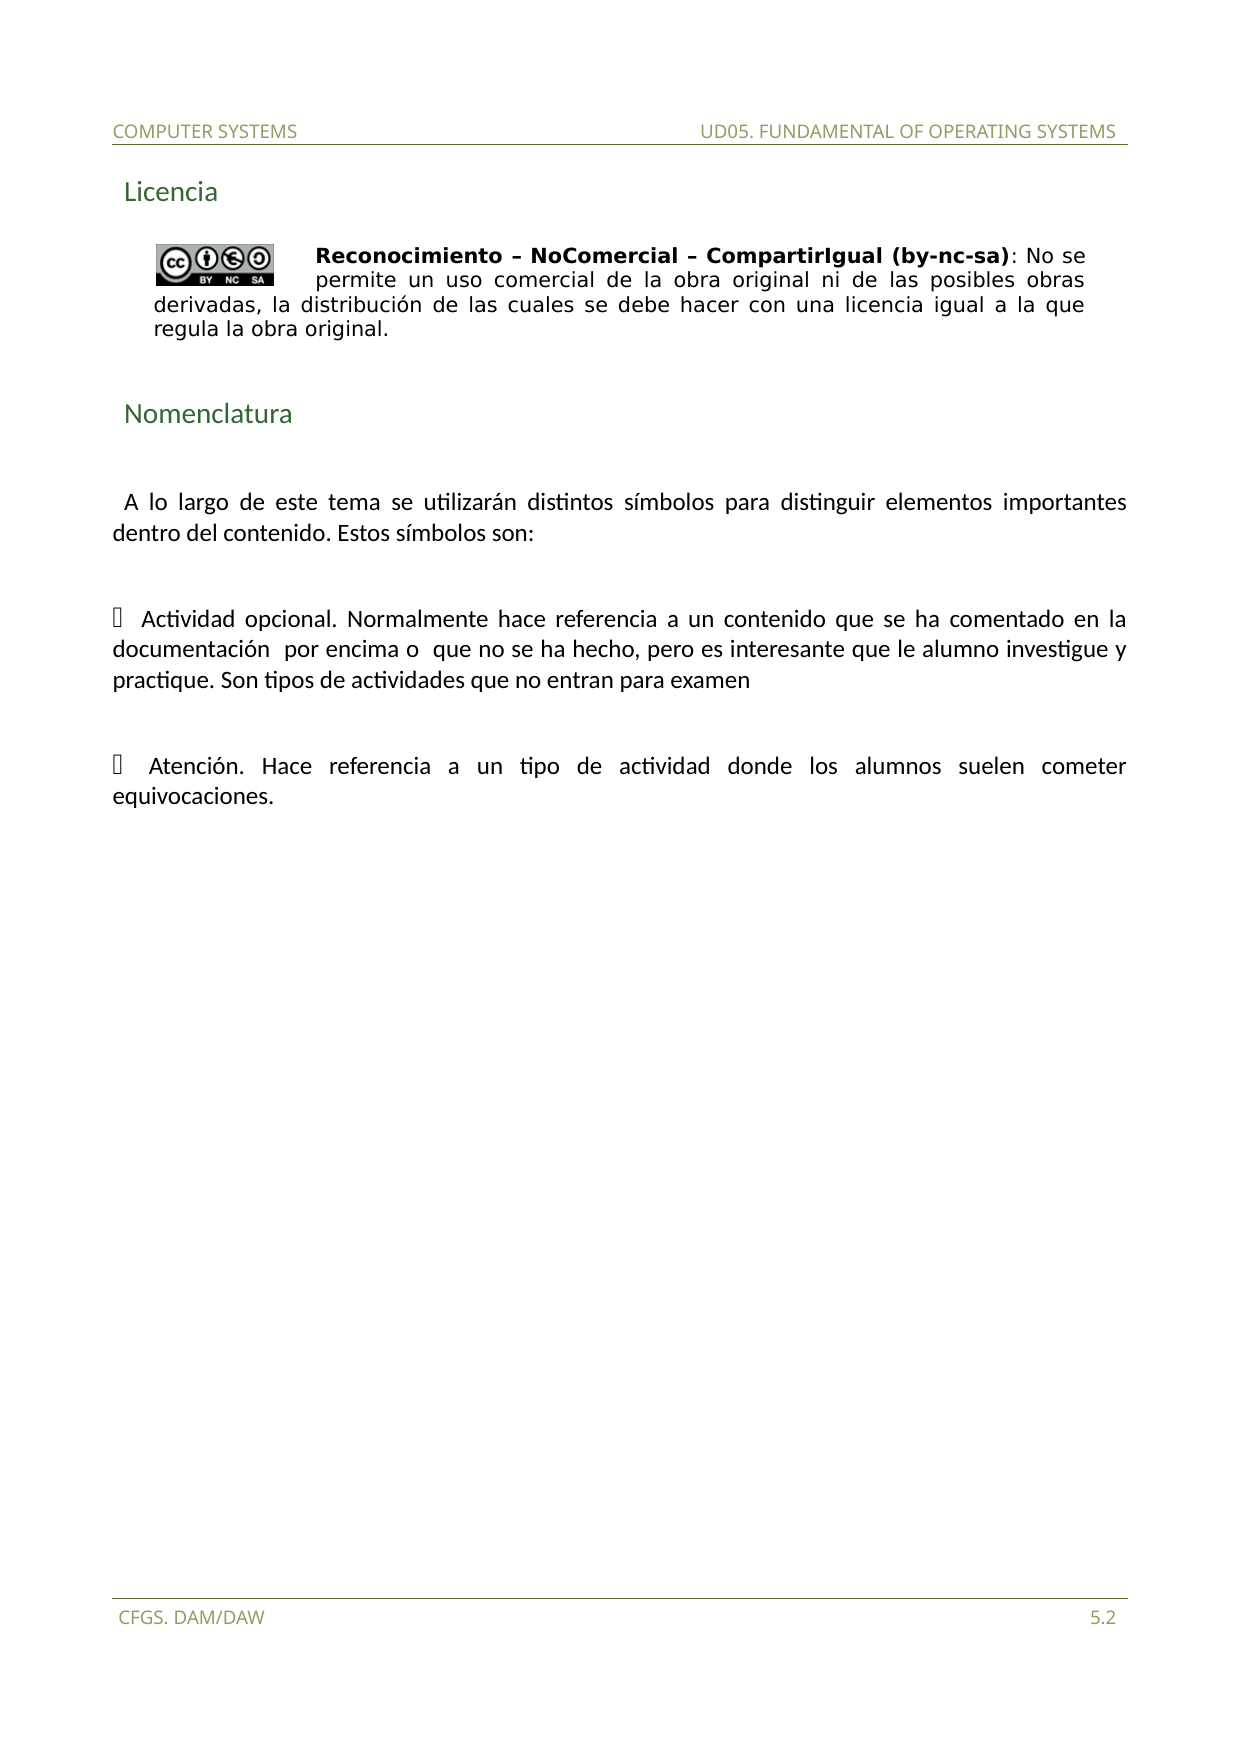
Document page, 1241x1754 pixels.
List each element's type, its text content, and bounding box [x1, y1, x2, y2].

text Reconocimiento – NoComercial – CompartirIgual (by-nc-sa): No se permite un uso comercial de la obra original ni de las posibles obras derivadas, la distribución de las cuales se debe hacer con una licencia igual a la que regula la obra original. [153, 244, 1086, 341]
text Licencia [112, 173, 1128, 209]
text Nomenclatura [112, 396, 1128, 431]
text A lo largo de este tema se utilizarán distintos símbolos para distinguir elementos importantes dentro del contenido. Estos símbolos son: [112, 487, 1128, 548]
text  Actividad opcional. Normalmente hace referencia a un contenido que se ha comentado en la documentación por encima o que no se ha hecho, pero es interesante que le alumno investigue y practique. Son tipos de actividades que no entran para examen [112, 603, 1128, 694]
picture [156, 244, 274, 286]
text  Atención. Hace referencia a un tipo de actividad donde los alumnos suelen cometer equivocaciones. [112, 750, 1128, 811]
